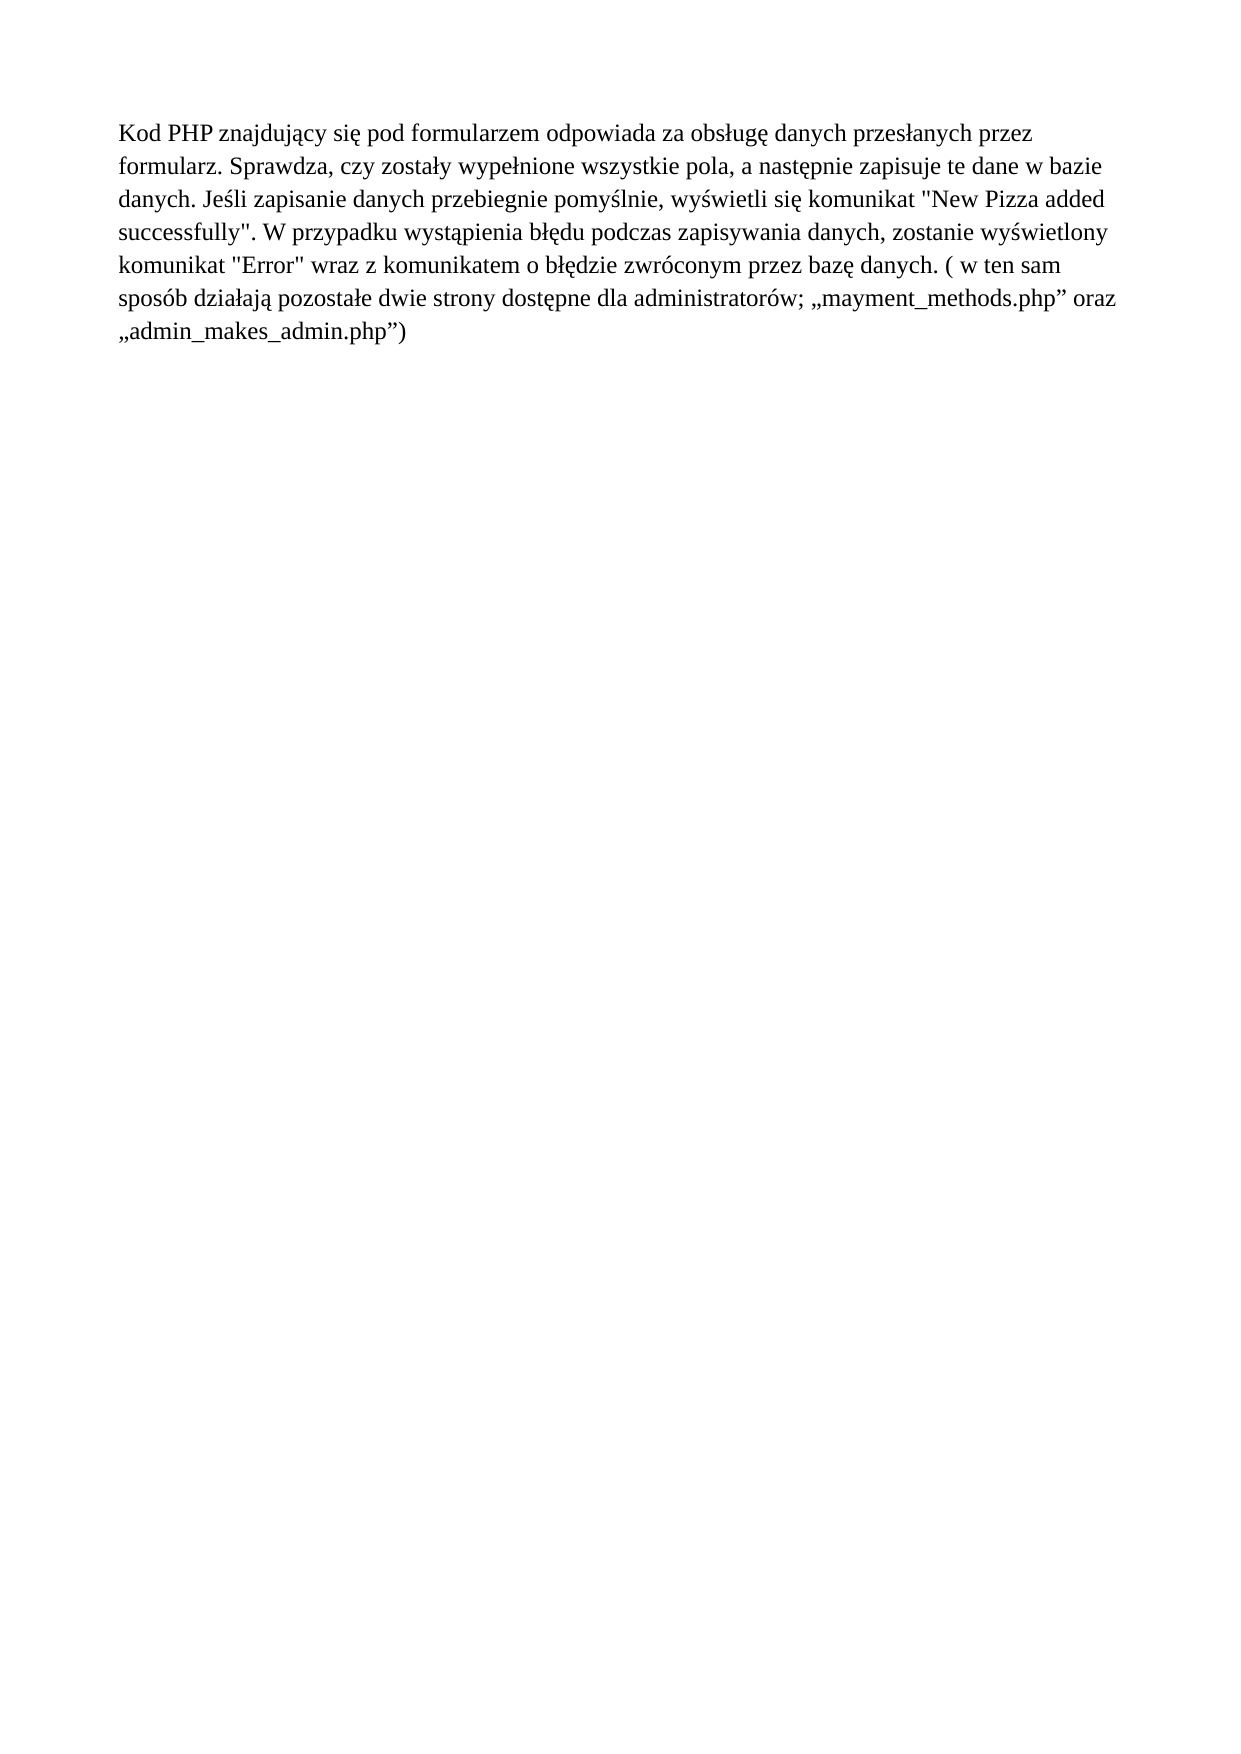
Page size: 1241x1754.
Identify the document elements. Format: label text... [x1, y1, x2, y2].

text Kod PHP znajdujący się pod formularzem odpowiada za obsługę danych przesłanych przez formularz. Sprawdza, czy zostały wypełnione wszystkie pola, a następnie zapisuje te dane w bazie danych. Jeśli zapisanie danych przebiegnie pomyślnie, wyświetli się komunikat "New Pizza added successfully". W przypadku wystąpienia błędu podczas zapisywania danych, zostanie wyświetlony komunikat "Error" wraz z komunikatem o błędzie zwróconym przez bazę danych. ( w ten sam sposób działają pozostałe dwie strony dostępne dla administratorów; „mayment_methods.php” oraz „admin_makes_admin.php”) [118, 118, 1122, 345]
